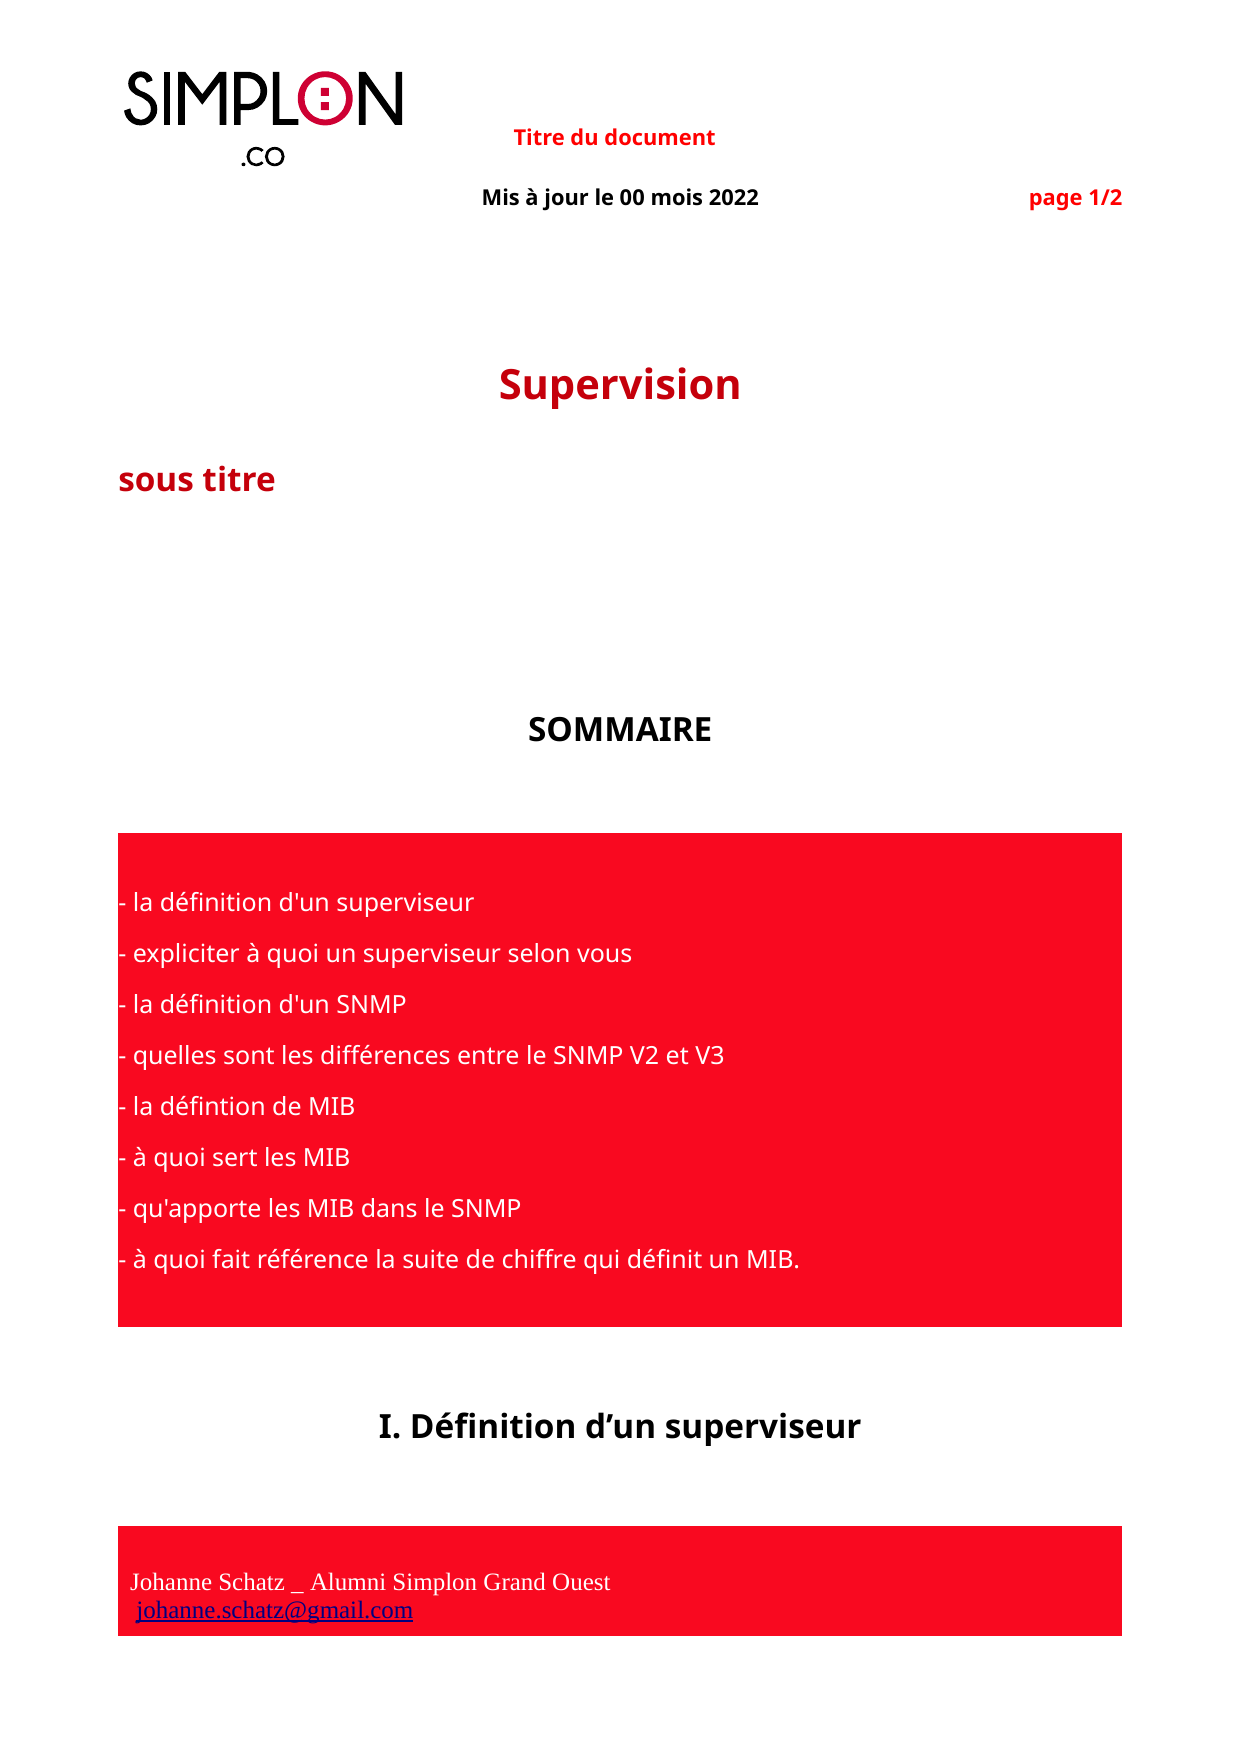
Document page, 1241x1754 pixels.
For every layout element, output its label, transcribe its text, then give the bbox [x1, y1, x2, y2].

text - à quoi fait référence la suite de chiffre qui définit un MIB. [118, 1242, 1122, 1276]
text - expliciter à quoi un superviseur selon vous [118, 936, 1122, 969]
subtitle sous titre [118, 456, 1122, 501]
text - la défintion de MIB [118, 1089, 1122, 1123]
text I. Définition d’un superviseur [118, 1403, 1122, 1449]
text Supervision [118, 355, 1122, 412]
text - la définition d'un SNMP [118, 987, 1122, 1021]
text - la définition d'un superviseur [118, 884, 1122, 918]
text - à quoi sert les MIB [118, 1140, 1122, 1174]
text - quelles sont les différences entre le SNMP V2 et V3 [118, 1038, 1122, 1072]
text - qu'apporte les MIB dans le SNMP [118, 1191, 1122, 1225]
text SOMMAIRE [118, 706, 1122, 751]
